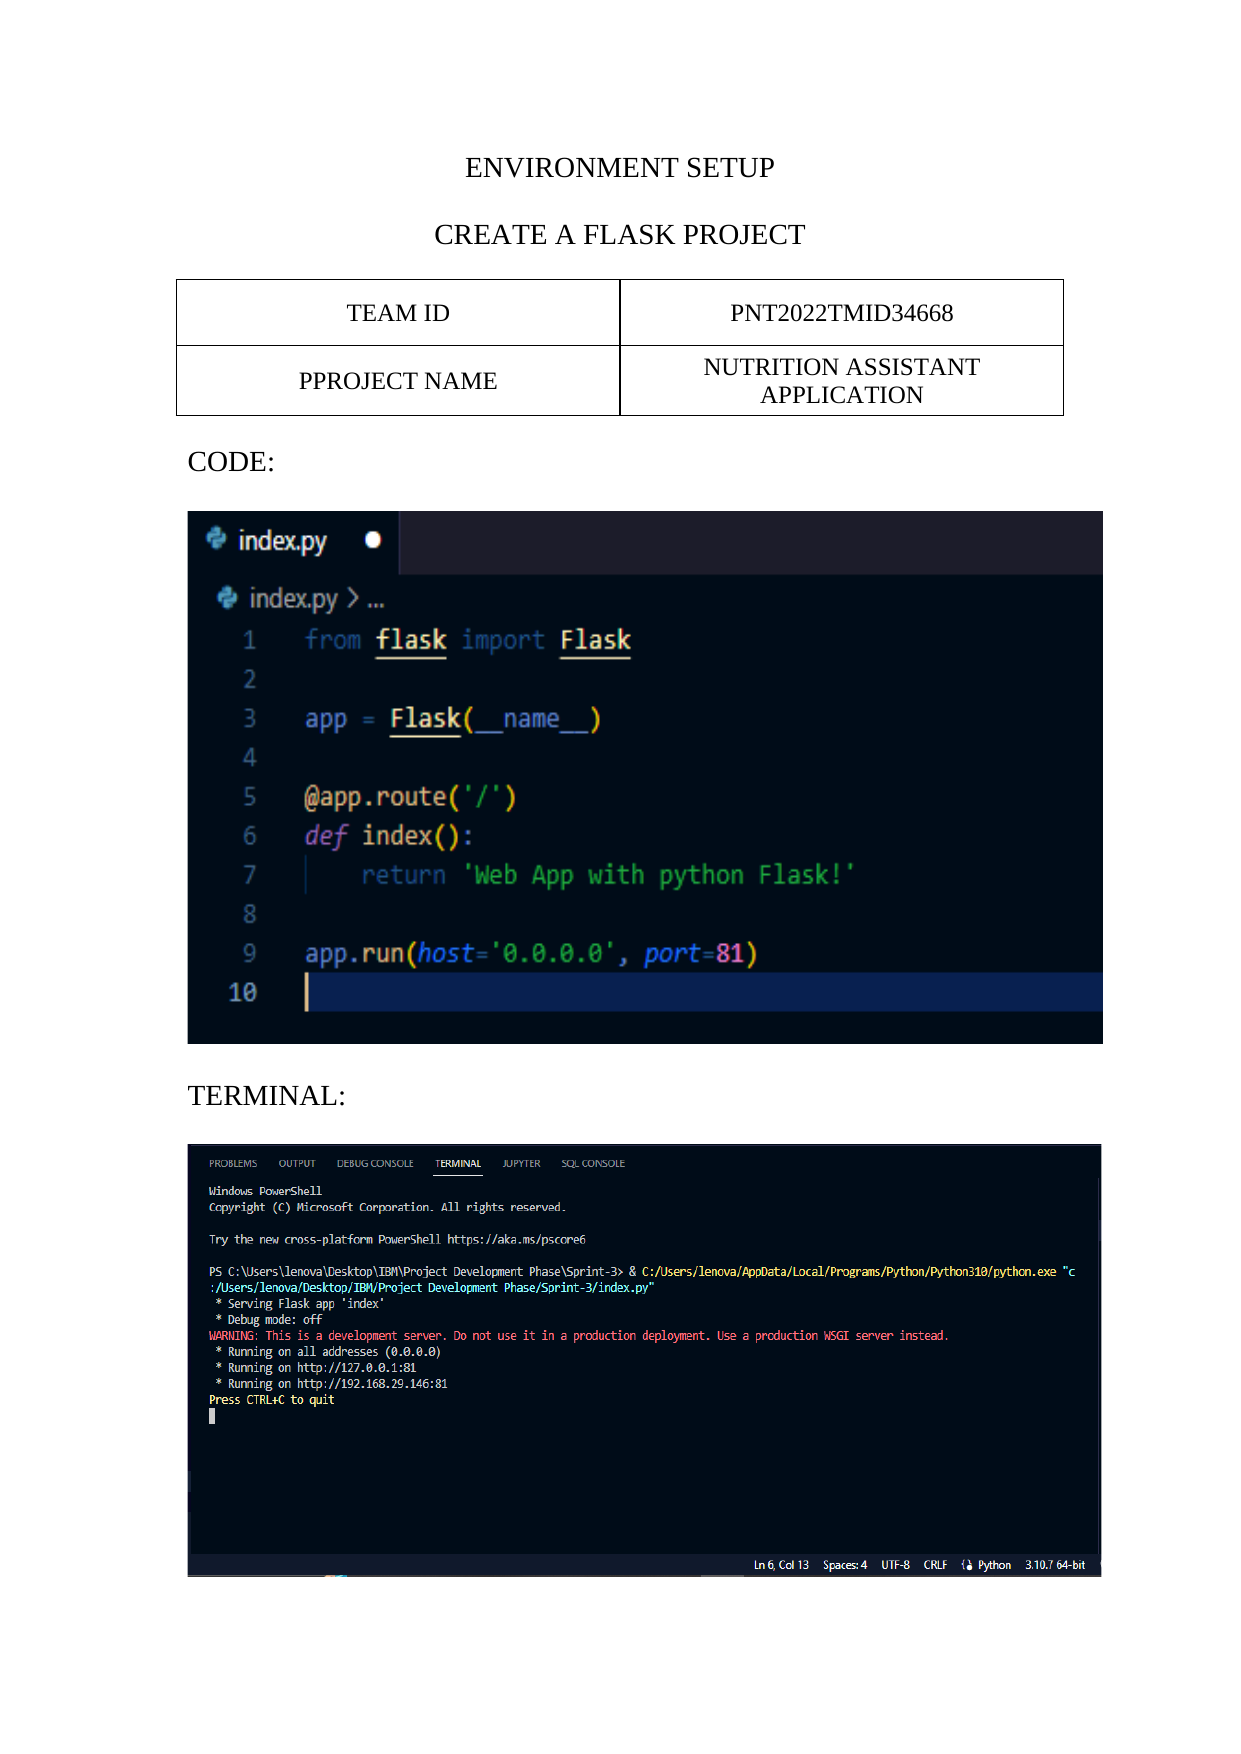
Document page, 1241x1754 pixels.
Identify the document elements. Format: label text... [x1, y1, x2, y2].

picture [187, 1144, 1102, 1577]
table_header PNT2022TMID34668 [621, 280, 1063, 345]
table_cell PPROJECT NAME [177, 346, 619, 415]
text TERMINAL: [187, 1078, 1053, 1111]
text CREATE A FLASK PROJECT [187, 217, 1053, 251]
text ENVIRONMENT SETUP [187, 150, 1053, 183]
text CODE: [187, 444, 1053, 478]
picture [187, 511, 217, 1044]
table_header TEAM ID [177, 280, 619, 345]
table_cell NUTRITION ASSISTANT APPLICATION [621, 346, 1063, 415]
